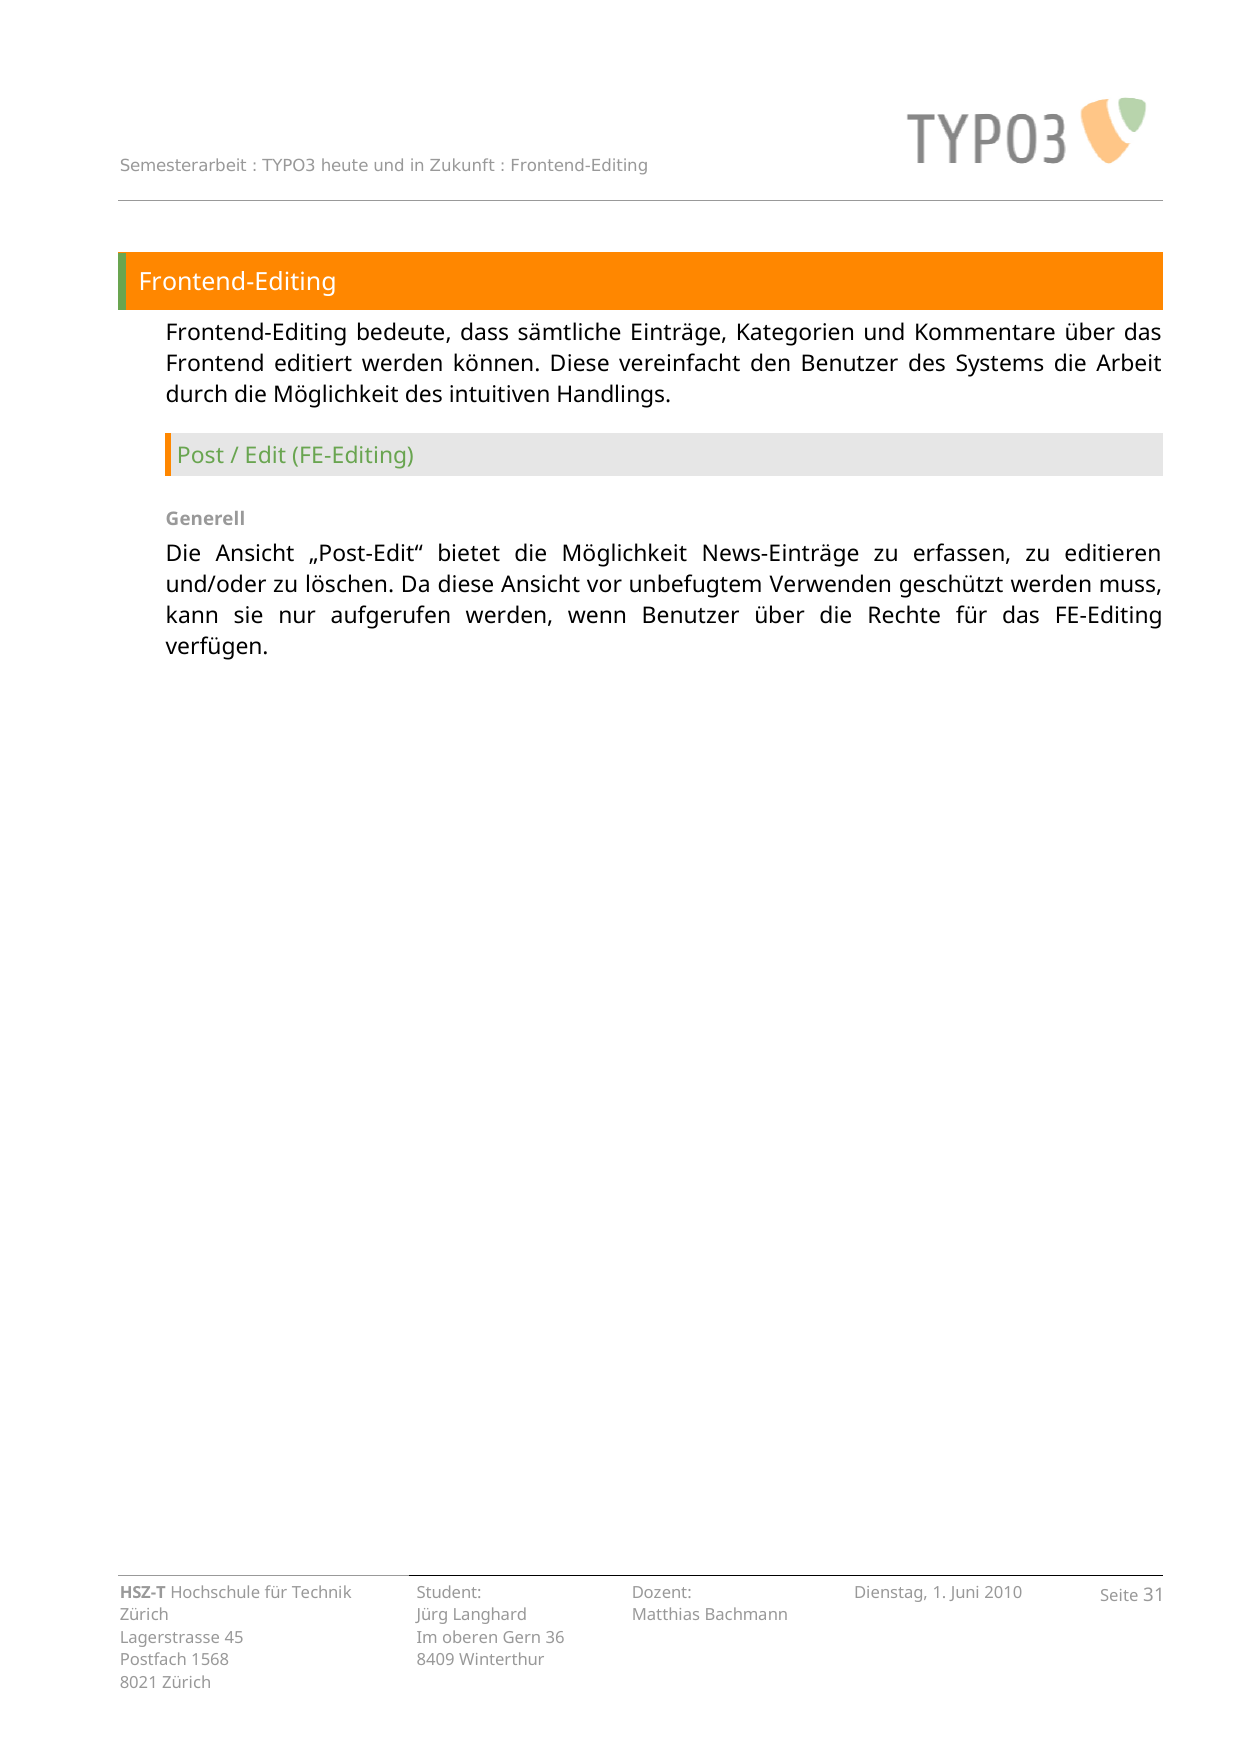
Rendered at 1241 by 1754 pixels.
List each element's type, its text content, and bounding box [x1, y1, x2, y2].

subtitle Generell [165, 505, 1163, 531]
subtitle Frontend-Editing [118, 252, 1163, 310]
text Die Ansicht „Post-Edit“ bietet die Möglichkeit News-Einträge zu erfassen, zu editieren und/oder zu löschen. Da diese Ansicht vor unbefugtem Verwenden geschützt werden muss, kann sie nur aufgerufen werden, wenn Benutzer über die Rechte für das FE-Editing verfügen. [165, 537, 1163, 661]
text Frontend-Editing bedeute, dass sämtliche Einträge, Kategorien und Kommentare über das Frontend editiert werden können. Diese vereinfacht den Benutzer des Systems die Arbeit durch die Möglichkeit des intuitiven Handlings. [165, 316, 1163, 409]
picture [870, 65, 1149, 195]
subtitle Post / Edit (FE-Editing) [171, 433, 1163, 476]
